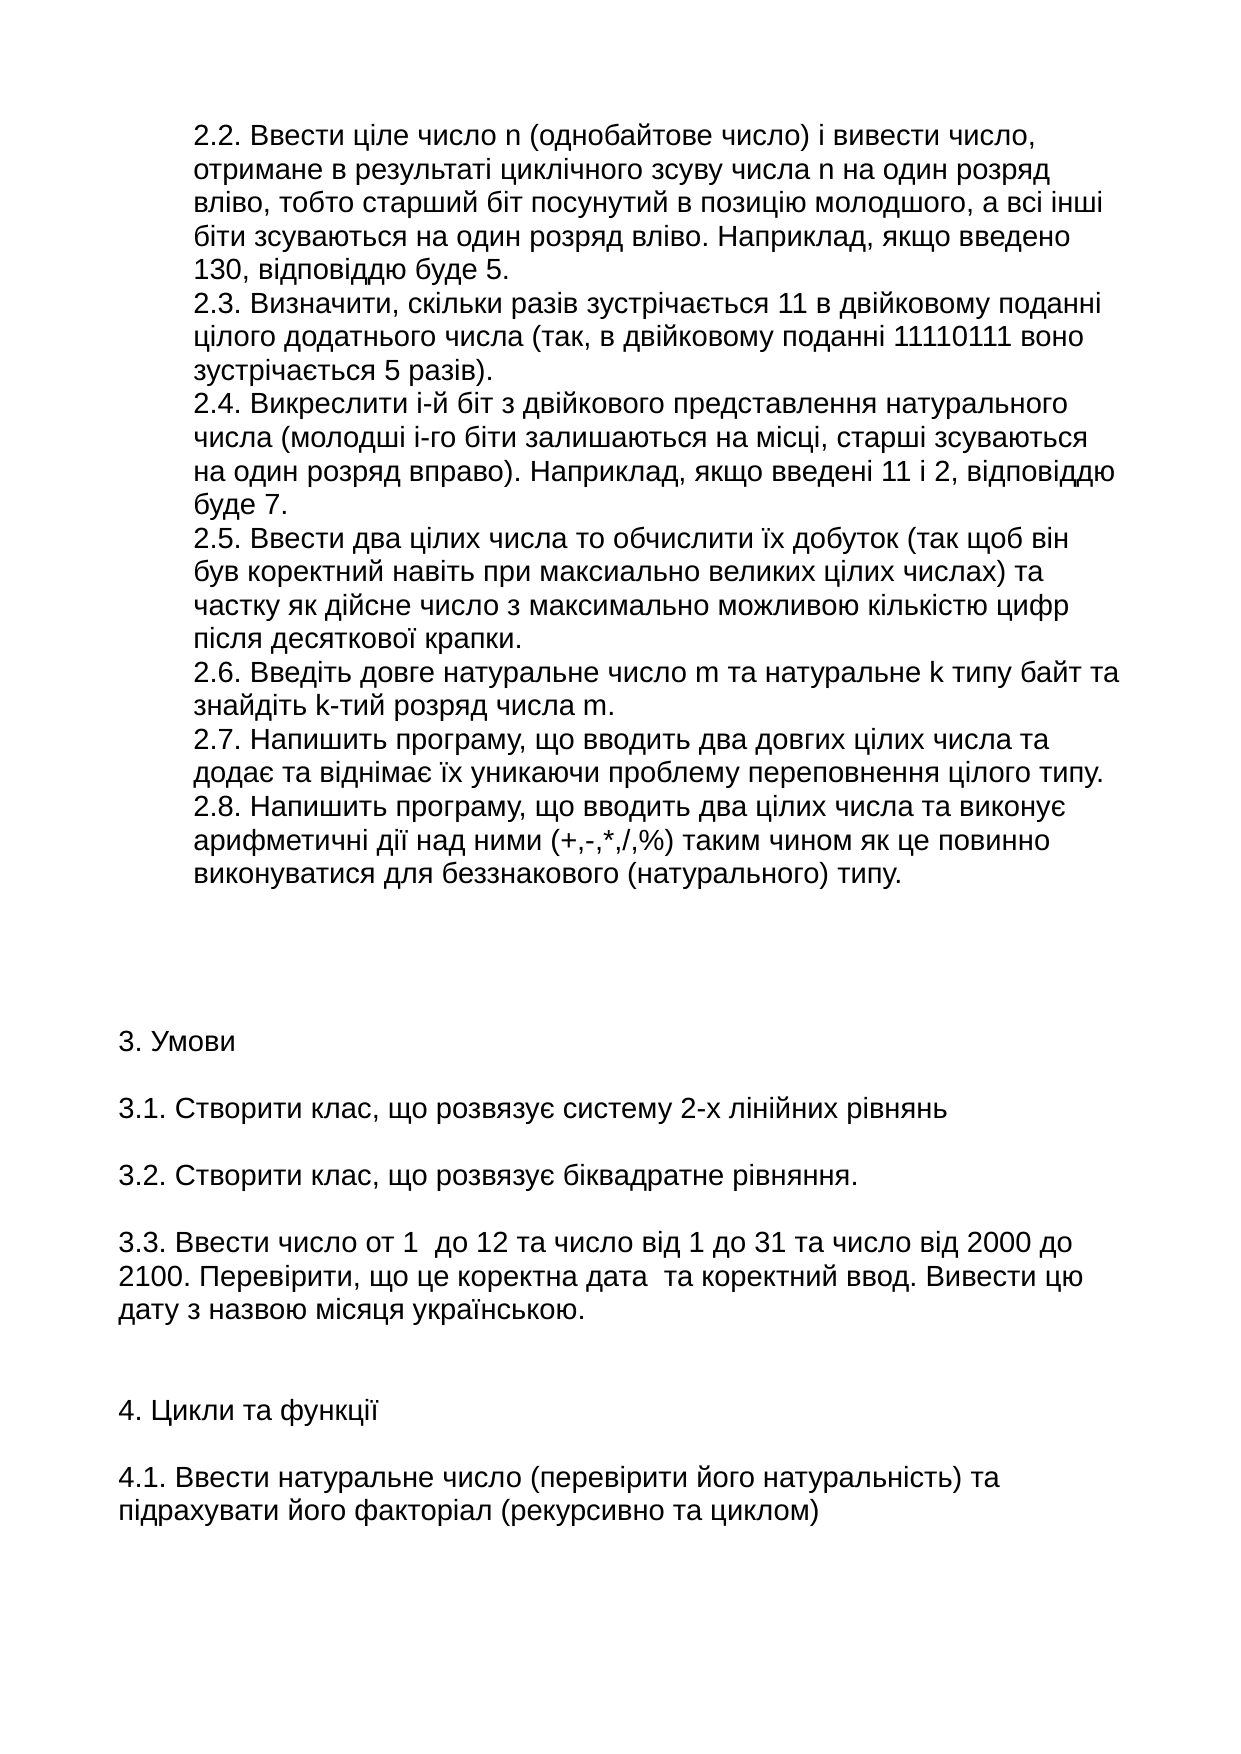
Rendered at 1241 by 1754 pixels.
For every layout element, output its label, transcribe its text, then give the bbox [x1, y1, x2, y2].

list 2.2. Ввести ціле число n (однобайтове число) і вивести число, отримане в результаті циклічного зсуву числа n на один розряд вліво, тобто старший біт посунутий в позицію молодшого, а всі інші біти зсуваються на один розряд вліво. Наприклад, якщо введено 130, відповіддю буде 5. [156, 118, 1122, 286]
list 2.3. Визначити, скільки разів зустрічається 11 в двійковому поданні цілого додатнього числа (так, в двійковому поданні 11110111 воно зустрічається 5 разів). [156, 286, 1122, 386]
list 2.7. Напишить програму, що вводить два довгих цілих числа та додає та віднімає їх уникаючи проблему переповнення цілого типу. [156, 722, 1122, 789]
text 3.1. Створити клас, що розвязує систему 2-х лінійних рівнянь [118, 1091, 1122, 1124]
text 4.1. Ввести натуральне число (перевірити його натуральність) та підрахувати його факторіал (рекурсивно та циклом) [118, 1460, 1122, 1527]
list 2.4. Викреслити i-й біт з двійкового представлення натурального числа (молодші i-го біти залишаються на місці, старші зсуваються на один розряд вправо). Наприклад, якщо введені 11 і 2, відповіддю буде 7. [156, 386, 1122, 521]
list 2.6. Введіть довге натуральне число m та натуральне k типу байт та знайдіть k-тий розряд числа m. [156, 655, 1122, 722]
text 3.3. Ввести число от 1 до 12 та число від 1 до 31 та число від 2000 до 2100. Перевірити, що це коректна дата та коректний ввод. Вивести цю дату з назвою місяця українською. [118, 1225, 1122, 1326]
list 2.5. Ввести два цілих числа то обчислити їх добуток (так щоб він був коректний навіть при максиально великих цілих числах) та частку як дійсне число з максимально можливою кількістю цифр після десяткової крапки. [156, 521, 1122, 655]
text 4. Цикли та функції [118, 1393, 1122, 1426]
text 3. Умови [118, 1024, 1122, 1057]
list 2.8. Напишить програму, що вводить два цілих числа та виконує арифметичні дії над ними (+,-,*,/,%) таким чином як це повинно виконуватися для беззнакового (натурального) типу. [156, 789, 1122, 889]
text 3.2. Створити клас, що розвязує біквадратне рівняння. [118, 1158, 1122, 1191]
